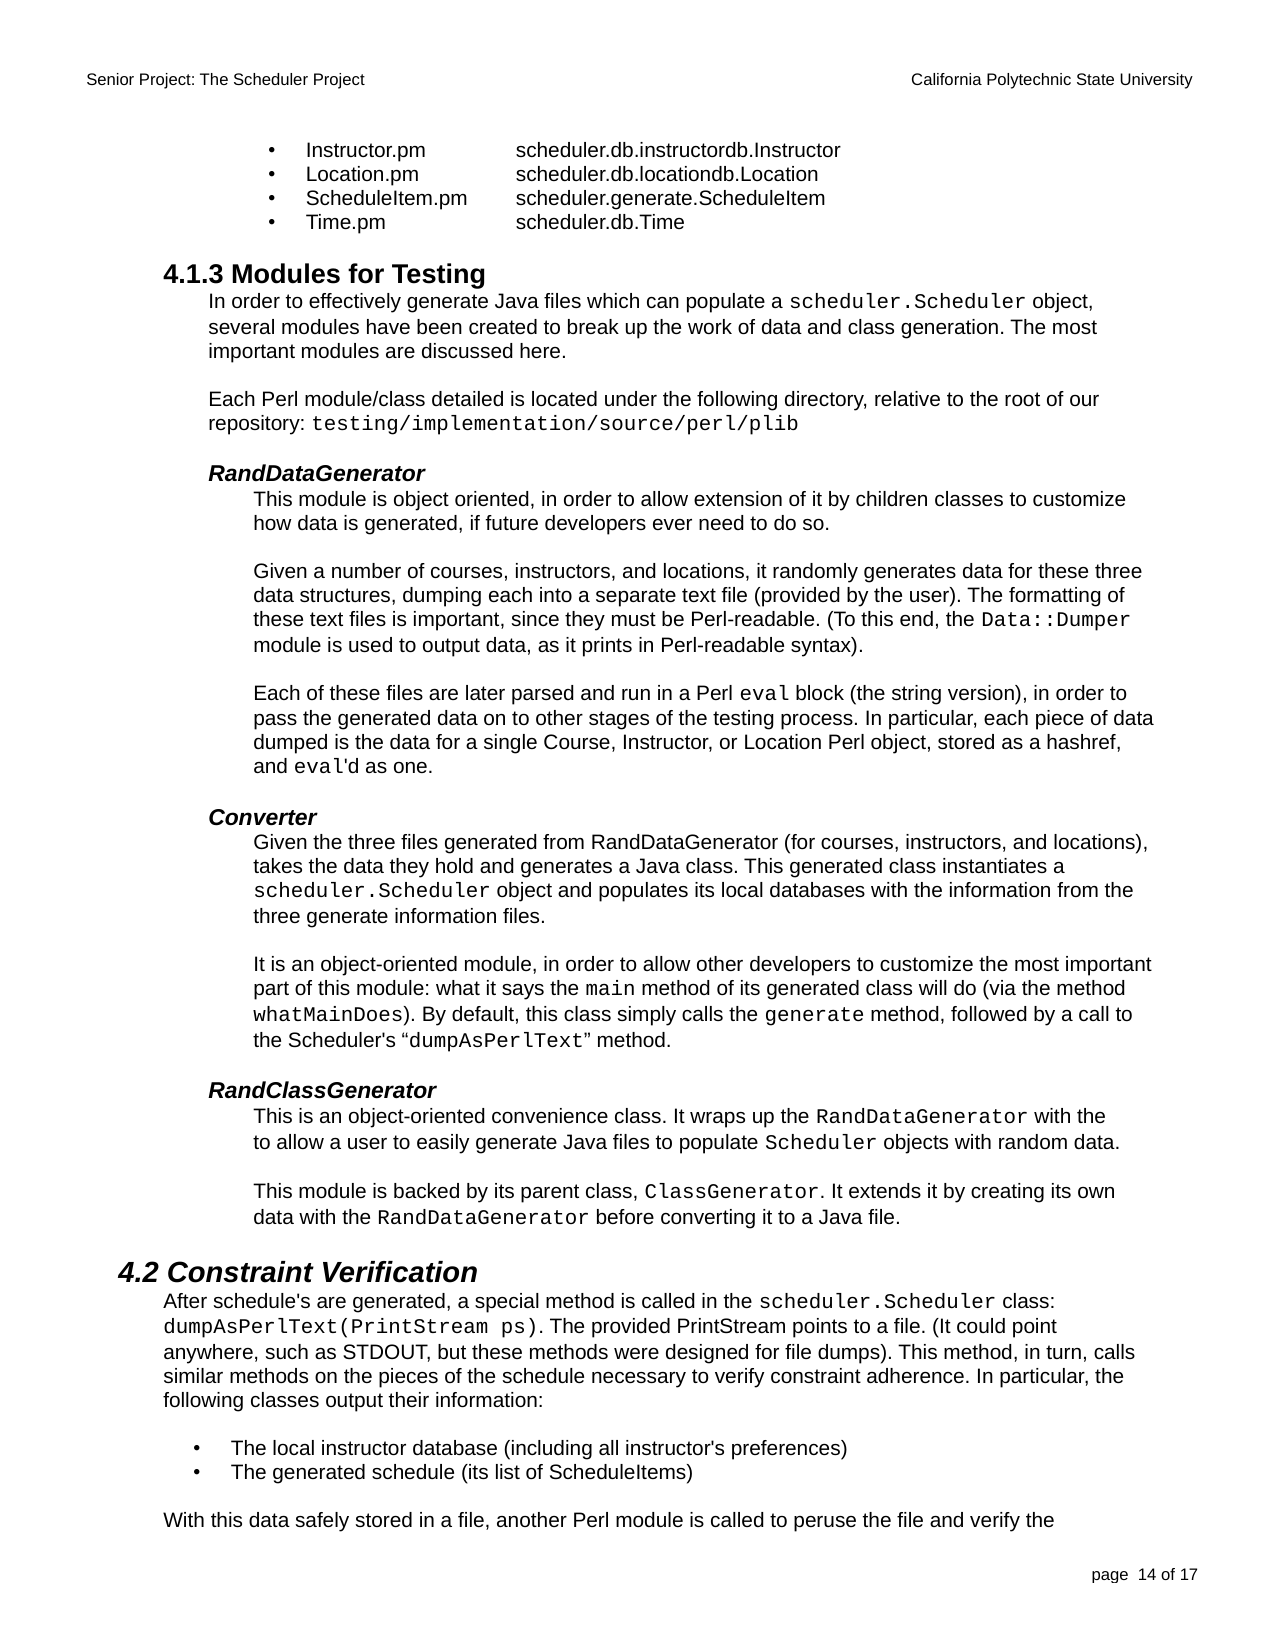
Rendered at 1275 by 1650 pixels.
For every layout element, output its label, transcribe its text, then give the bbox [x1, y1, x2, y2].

text This module is object oriented, in order to allow extension of it by children classes to customize how data is generated, if future developers ever need to do so. [253, 487, 1157, 535]
text With this data safely stored in a file, another Perl module is called to peruse the file and verify the [163, 1508, 1157, 1532]
text Given the three files generated from RandDataGenerator (for courses, instructors, and locations), takes the data they hold and generates a Java class. This generated class instantiates a scheduler.Scheduler object and populates its local databases with the information from the three generate information files. [253, 830, 1157, 928]
subtitle RandClassGenerator [208, 1077, 1157, 1104]
text This module is backed by its parent class, ClassGenerator. It extends it by creating its own data with the RandDataGenerator before converting it to a Java file. [253, 1179, 1157, 1231]
list Location.pm scheduler.db.locationdb.Location [268, 162, 1157, 186]
text This is an object-oriented convenience class. It wraps up the RandDataGenerator with the [253, 1104, 1157, 1129]
subtitle 4.1.3 Modules for Testing [163, 258, 1157, 289]
list Instructor.pm scheduler.db.instructordb.Instructor [268, 137, 1157, 162]
subtitle 4.2 Constraint Verification [118, 1255, 1157, 1288]
text to allow a user to easily generate Java files to populate Scheduler objects with random data. [253, 1129, 1157, 1155]
list The generated schedule (its list of ScheduleItems) [193, 1460, 1157, 1484]
text In order to effectively generate Java files which can populate a scheduler.Scheduler object, several modules have been created to break up the work of data and class generation. The most important modules are discussed here. [208, 289, 1157, 363]
text It is an object-oriented module, in order to allow other developers to customize the most important part of this module: what it says the main method of its generated class will do (via the method whatMainDoes). By default, this class simply calls the generate method, followed by a call to the Scheduler's “dumpAsPerlText” method. [253, 952, 1157, 1053]
text Given a number of courses, instructors, and locations, it randomly generates data for these three data structures, dumping each into a separate text file (provided by the user). The formatting of these text files is important, since they must be Perl-readable. (To this end, the Data::Dumper module is used to output data, as it prints in Perl-readable syntax). [253, 559, 1157, 656]
text Each of these files are later parsed and run in a Perl eval block (the string version), in order to pass the generated data on to other stages of the testing process. In particular, each piece of data dumped is the data for a single Course, Instructor, or Location Perl object, stored as a hashref, and eval'd as one. [253, 680, 1157, 780]
text After schedule's are generated, a special method is called in the scheduler.Scheduler class: dumpAsPerlText(PrintStream ps). The provided PrintStream points to a file. (It could point anywhere, such as STDOUT, but these methods were designed for file dumps). This method, in turn, calls similar methods on the pieces of the schedule necessary to verify constraint adherence. In particular, the following classes output their information: [163, 1288, 1157, 1412]
list Time.pm scheduler.db.Time [268, 210, 1157, 234]
subtitle Converter [208, 804, 1157, 830]
subtitle RandDataGenerator [208, 460, 1157, 487]
list ScheduleItem.pm scheduler.generate.ScheduleItem [268, 186, 1157, 210]
text Each Perl module/class detailed is located under the following directory, relative to the root of our repository: testing/implementation/source/perl/plib [208, 387, 1157, 436]
list The local instructor database (including all instructor's preferences) [193, 1436, 1157, 1460]
